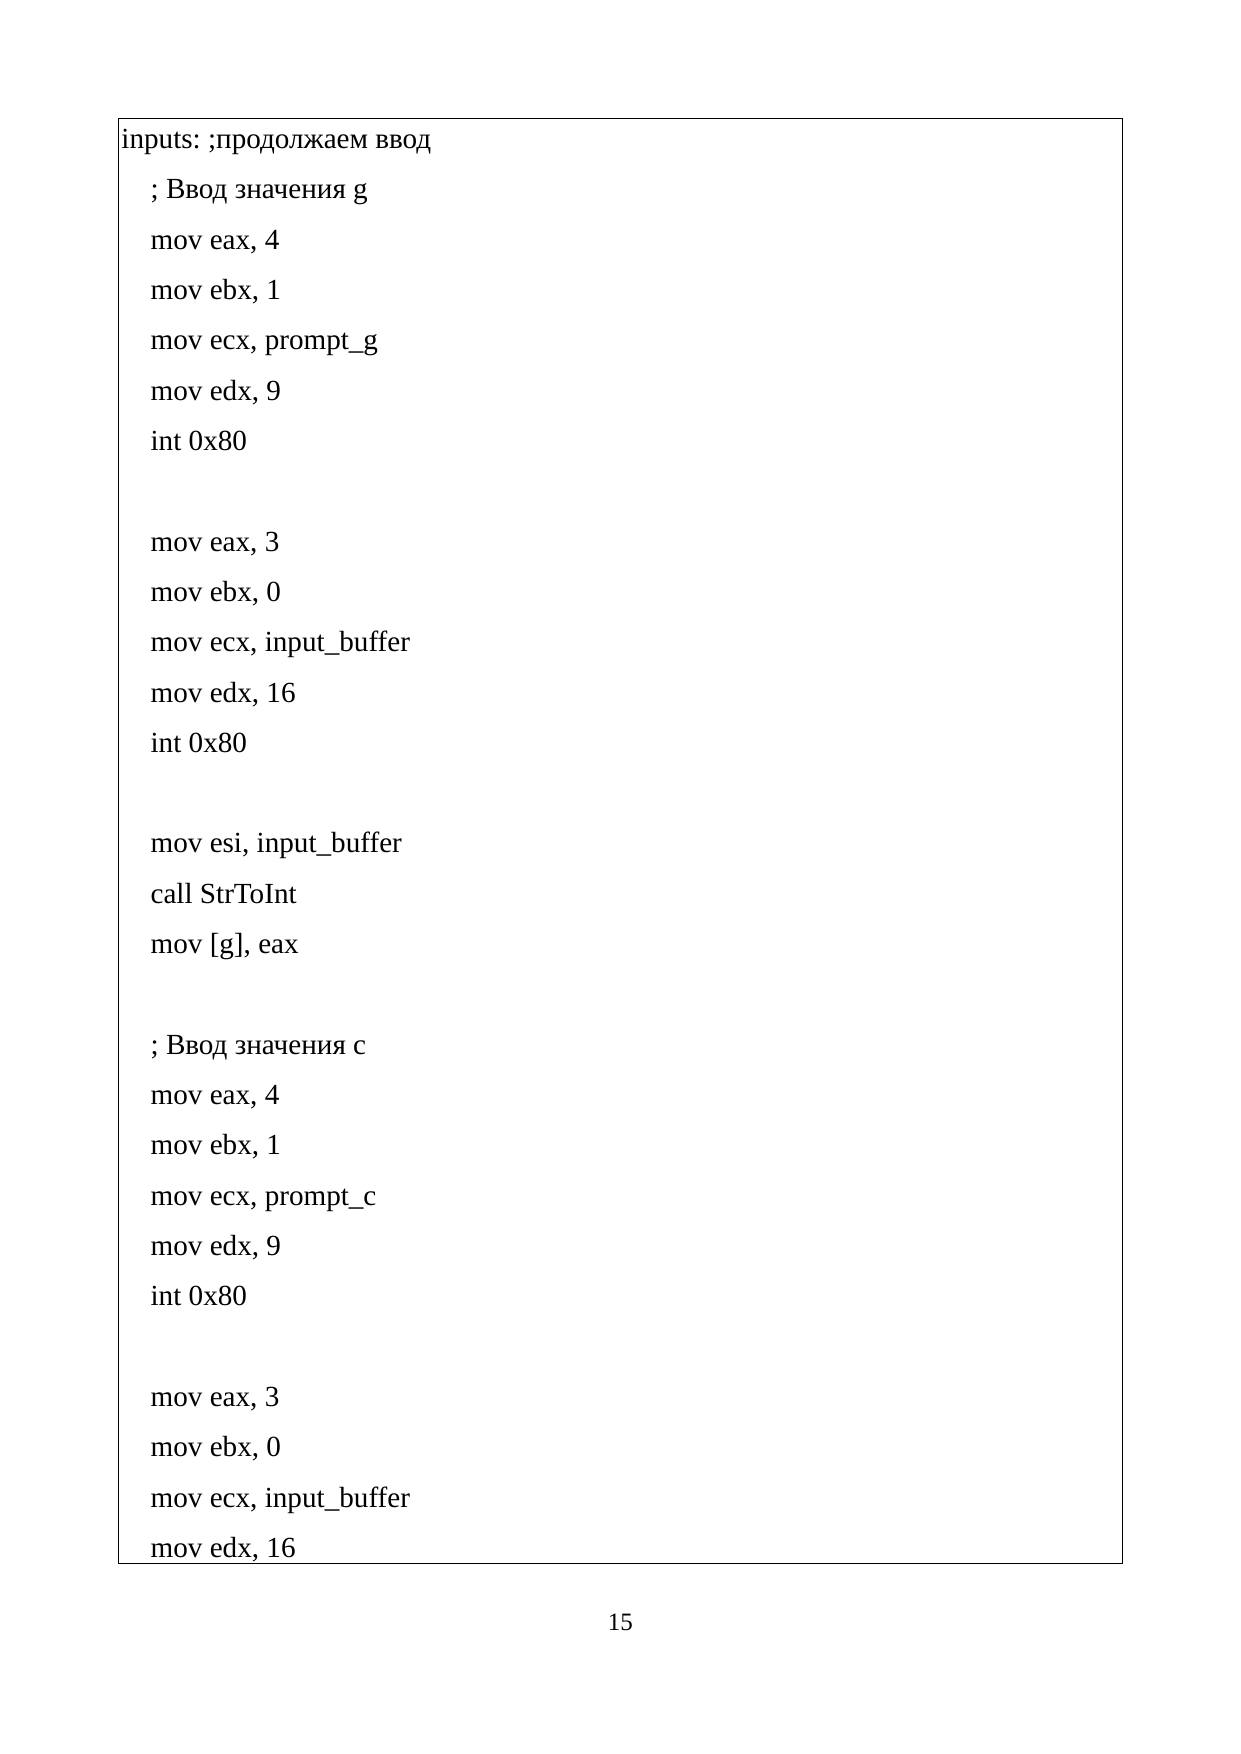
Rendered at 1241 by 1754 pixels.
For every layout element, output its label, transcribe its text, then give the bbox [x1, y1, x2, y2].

text mov edx, 16 [119, 1527, 1122, 1563]
text mov eax, 3 [119, 1376, 1122, 1413]
text mov [g], eax [119, 923, 1122, 960]
text ; Ввод значения c [119, 1024, 1122, 1060]
text mov ebx, 0 [119, 1426, 1122, 1463]
text int 0x80 [119, 420, 1122, 457]
text mov ebx, 1 [119, 269, 1122, 306]
text inputs: ;продолжаем ввод [119, 119, 1122, 155]
text mov eax, 3 [119, 521, 1122, 557]
text mov edx, 9 [119, 370, 1122, 406]
text mov edx, 9 [119, 1225, 1122, 1262]
text mov ecx, input_buffer [119, 1477, 1122, 1513]
text call StrToInt [119, 873, 1122, 909]
text mov eax, 4 [119, 1074, 1122, 1111]
text ; Ввод значения g [119, 168, 1122, 205]
text mov eax, 4 [119, 219, 1122, 255]
text mov ecx, prompt_c [119, 1175, 1122, 1211]
text int 0x80 [119, 1275, 1122, 1312]
text mov edx, 16 [119, 672, 1122, 708]
text mov ecx, prompt_g [119, 319, 1122, 356]
text mov esi, input_buffer [119, 822, 1122, 859]
text mov ebx, 0 [119, 571, 1122, 608]
text int 0x80 [119, 722, 1122, 758]
text mov ecx, input_buffer [119, 621, 1122, 658]
text mov ebx, 1 [119, 1124, 1122, 1161]
